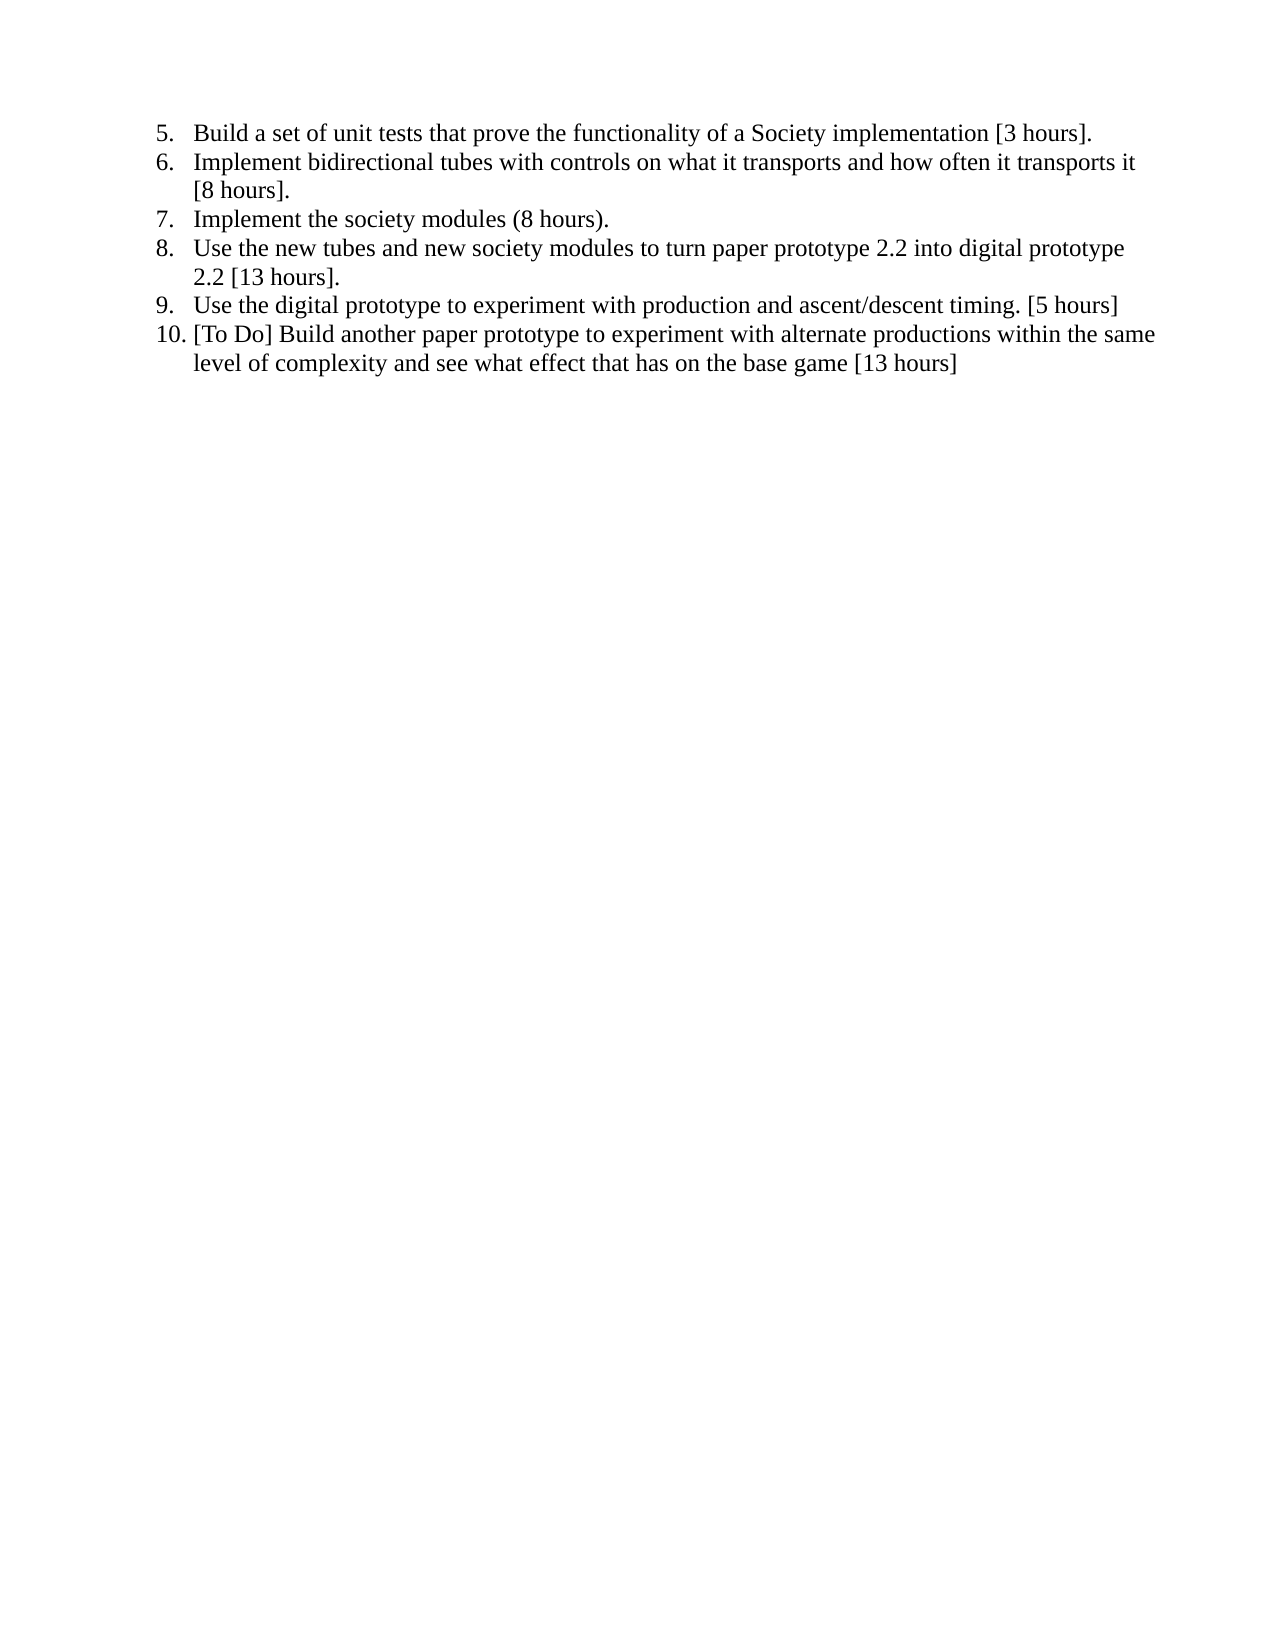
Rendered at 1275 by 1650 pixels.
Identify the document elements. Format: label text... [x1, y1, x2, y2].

list [To Do] Build another paper prototype to experiment with alternate productions within the same level of complexity and see what effect that has on the base game [13 hours] [156, 319, 1157, 377]
list Build a set of unit tests that prove the functionality of a Society implementation [3 hours]. [156, 118, 1157, 147]
list Implement the society modules (8 hours). [156, 204, 1157, 233]
list Use the new tubes and new society modules to turn paper prototype 2.2 into digital prototype 2.2 [13 hours]. [156, 233, 1157, 291]
list Use the digital prototype to experiment with production and ascent/descent timing. [5 hours] [156, 291, 1157, 319]
list Implement bidirectional tubes with controls on what it transports and how often it transports it [8 hours]. [156, 147, 1157, 204]
